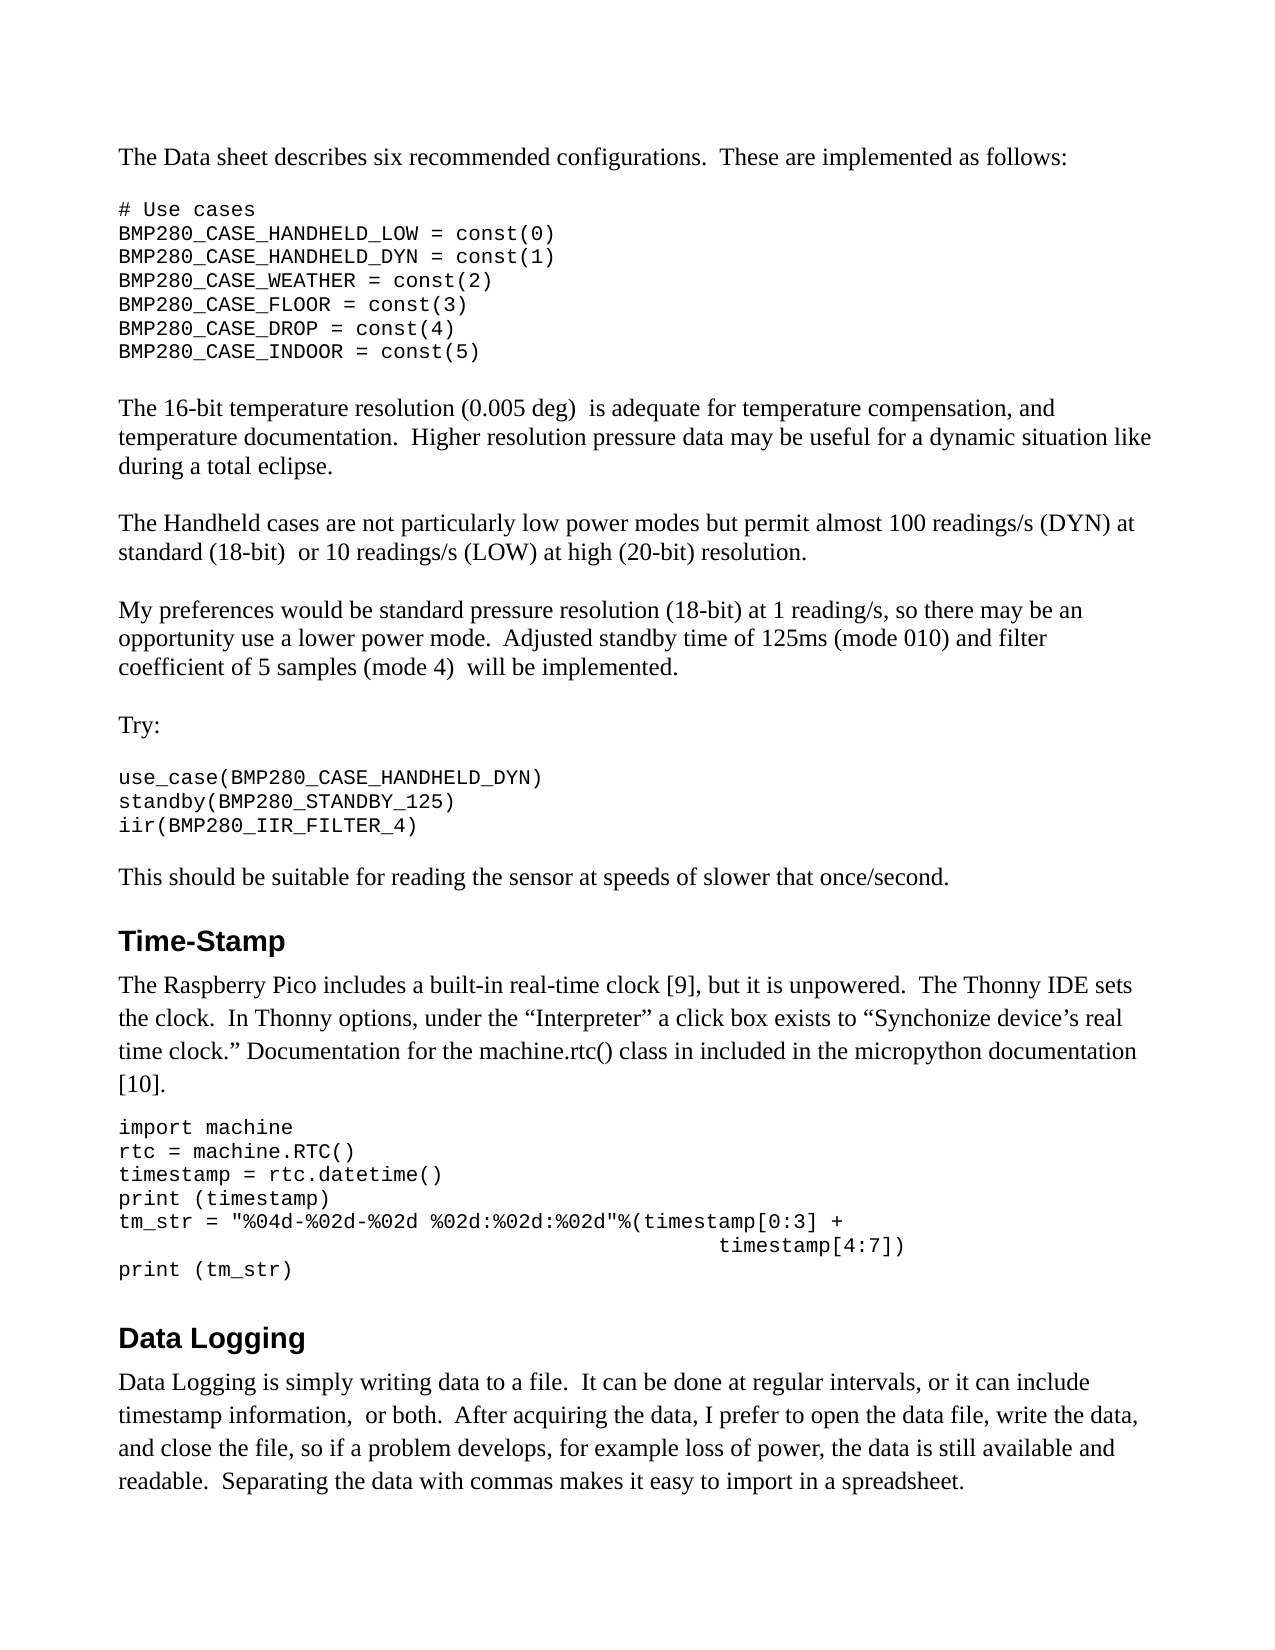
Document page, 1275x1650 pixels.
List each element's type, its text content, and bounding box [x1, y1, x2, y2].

text standby(BMP280_STANDBY_125) [118, 791, 1157, 814]
subtitle Time-Stamp [118, 924, 1157, 958]
text Data Logging is simply writing data to a file. It can be done at regular intervals, or it can include timestamp information, or both. After acquiring the data, I prefer to open the data file, write the data, and close the file, so if a problem develops, for example loss of power, the data is still available and readable. Separating the data with commas makes it easy to import in a spreadsheet. [118, 1367, 1157, 1495]
text BMP280_CASE_HANDHELD_DYN = const(1) [118, 247, 1157, 270]
text iir(BMP280_IIR_FILTER_4) [118, 814, 1157, 838]
text BMP280_CASE_HANDHELD_LOW = const(0) [118, 223, 1157, 247]
text import machine [118, 1117, 1157, 1141]
text rtc = machine.RTC() [118, 1141, 1157, 1164]
text My preferences would be standard pressure resolution (18-bit) at 1 reading/s, so there may be an opportunity use a lower power mode. Adjusted standby time of 125ms (mode 010) and filter coefficient of 5 samples (mode 4) will be implemented. [118, 595, 1157, 681]
text BMP280_CASE_FLOOR = const(3) [118, 294, 1157, 317]
text use_case(BMP280_CASE_HANDHELD_DYN) [118, 767, 1157, 791]
text BMP280_CASE_WEATHER = const(2) [118, 270, 1157, 294]
text BMP280_CASE_DROP = const(4) [118, 317, 1157, 341]
text This should be suitable for reading the sensor at speeds of slower that once/second. [118, 862, 1157, 891]
text tm_str = "%04d-%02d-%02d %02d:%02d:%02d"%(timestamp[0:3] + [118, 1212, 1157, 1235]
text The Handheld cases are not particularly low power modes but permit almost 100 readings/s (DYN) at standard (18-bit) or 10 readings/s (LOW) at high (20-bit) resolution. [118, 508, 1157, 566]
subtitle Data Logging [118, 1321, 1157, 1354]
text Try: [118, 710, 1157, 738]
text # Use cases [118, 199, 1157, 223]
text timestamp = rtc.datetime() [118, 1164, 1157, 1188]
text BMP280_CASE_INDOOR = const(5) [118, 341, 1157, 365]
text timestamp[4:7]) [118, 1235, 1157, 1259]
text The Raspberry Pico includes a built-in real-time clock [9], but it is unpowered. The Thonny IDE sets the clock. In Thonny options, under the “Interpreter” a click box exists to “Synchonize device’s real time clock.” Documentation for the machine.rtc() class in included in the micropython documentation [10]. [118, 970, 1157, 1098]
text print (tm_str) [118, 1259, 1157, 1282]
text print (timestamp) [118, 1188, 1157, 1212]
text The 16-bit temperature resolution (0.005 deg) is adequate for temperature compensation, and temperature documentation. Higher resolution pressure data may be useful for a dynamic situation like during a total eclipse. [118, 393, 1157, 480]
text The Data sheet describes six recommended configurations. These are implemented as follows: [118, 142, 1157, 171]
